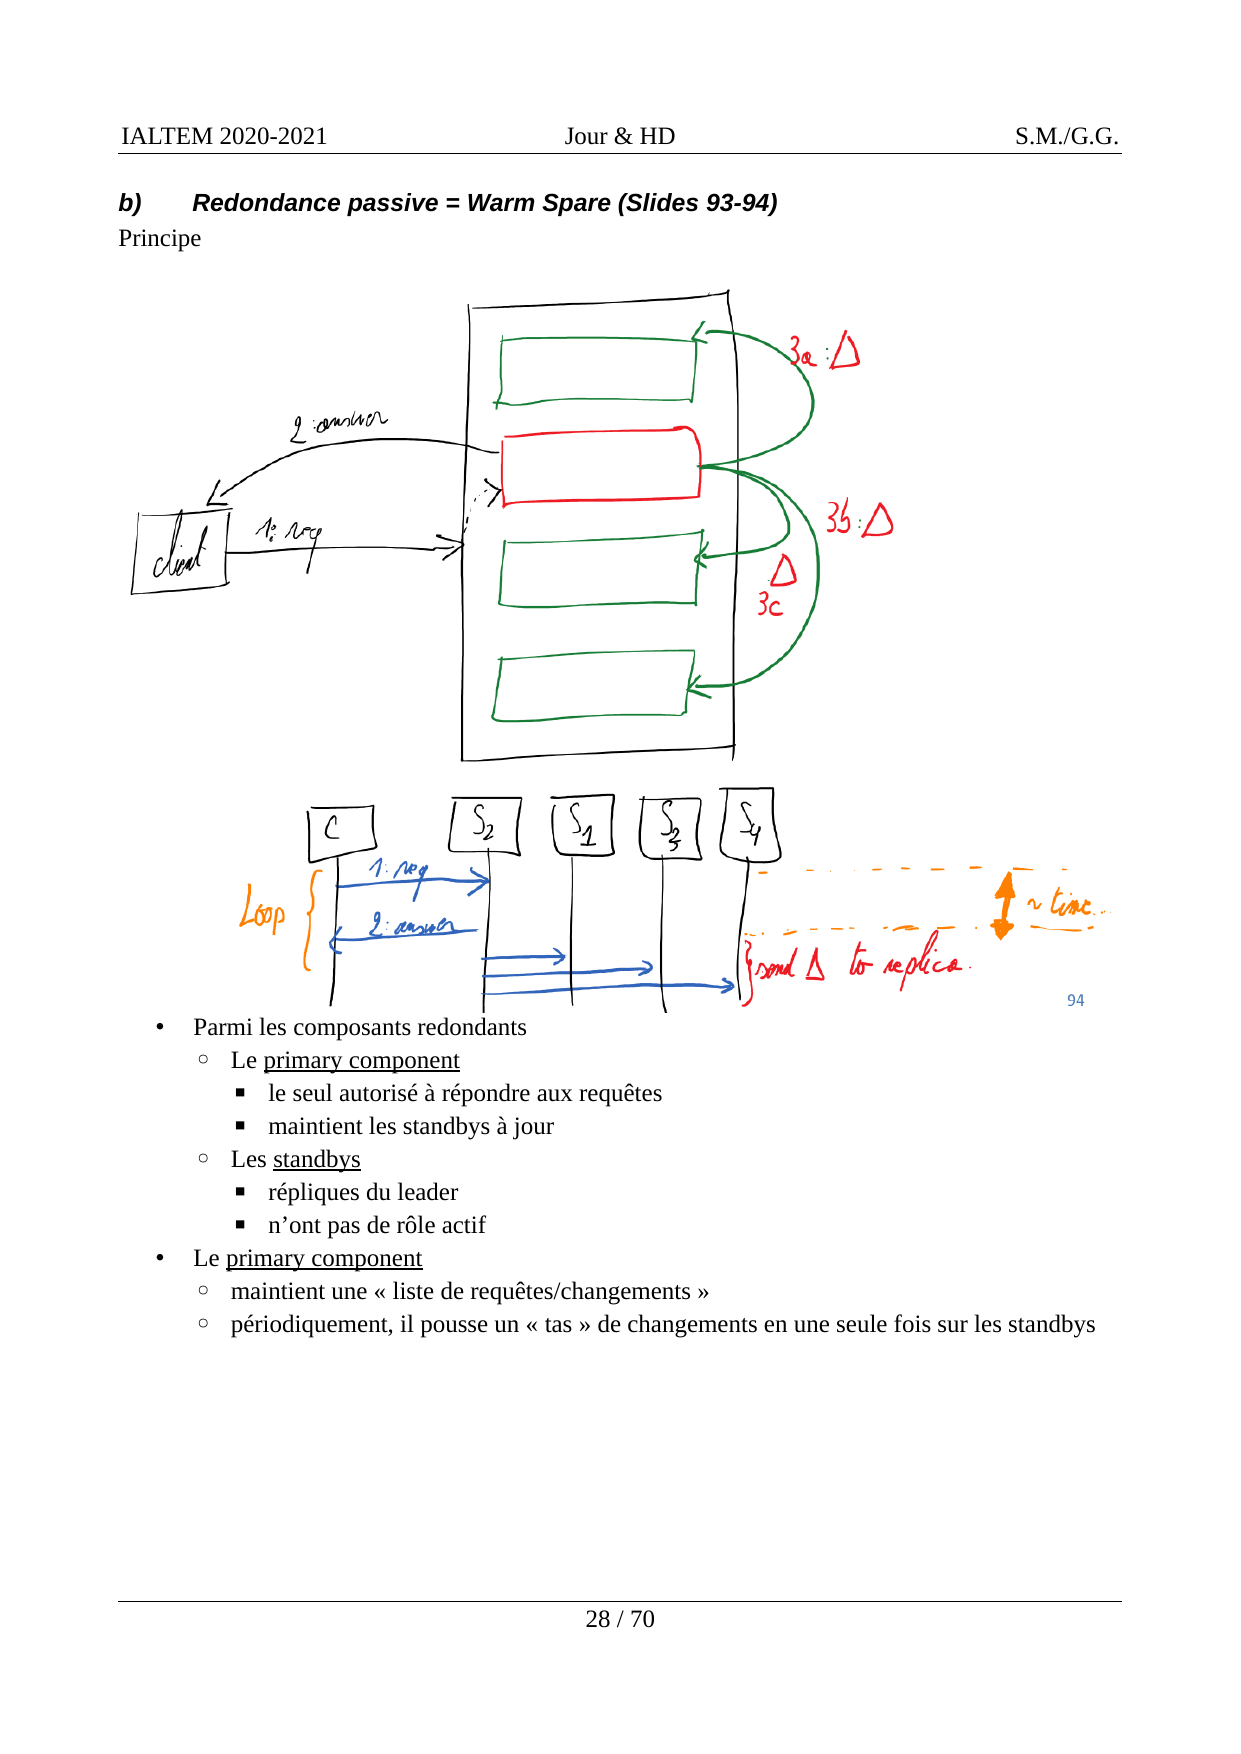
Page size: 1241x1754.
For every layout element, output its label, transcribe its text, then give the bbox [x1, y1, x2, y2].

subtitle Redondance passive = Warm Spare (Slides 93-94) [118, 188, 1122, 217]
list maintient une « liste de requêtes/changements » [193, 1276, 1122, 1305]
list répliques du leader [231, 1177, 1122, 1206]
list maintient les standbys à jour [231, 1111, 1122, 1140]
picture [118, 271, 1123, 1013]
list n’ont pas de rôle actif [231, 1210, 1122, 1239]
list Le primary component [156, 1243, 1122, 1272]
text Principe [118, 223, 1122, 252]
list Les standbys [193, 1144, 1122, 1173]
list Le primary component [193, 1045, 1122, 1074]
list périodiquement, il pousse un « tas » de changements en une seule fois sur les standbys [193, 1309, 1122, 1338]
list le seul autorisé à répondre aux requêtes [231, 1078, 1122, 1107]
list Parmi les composants redondants [156, 1013, 1122, 1041]
